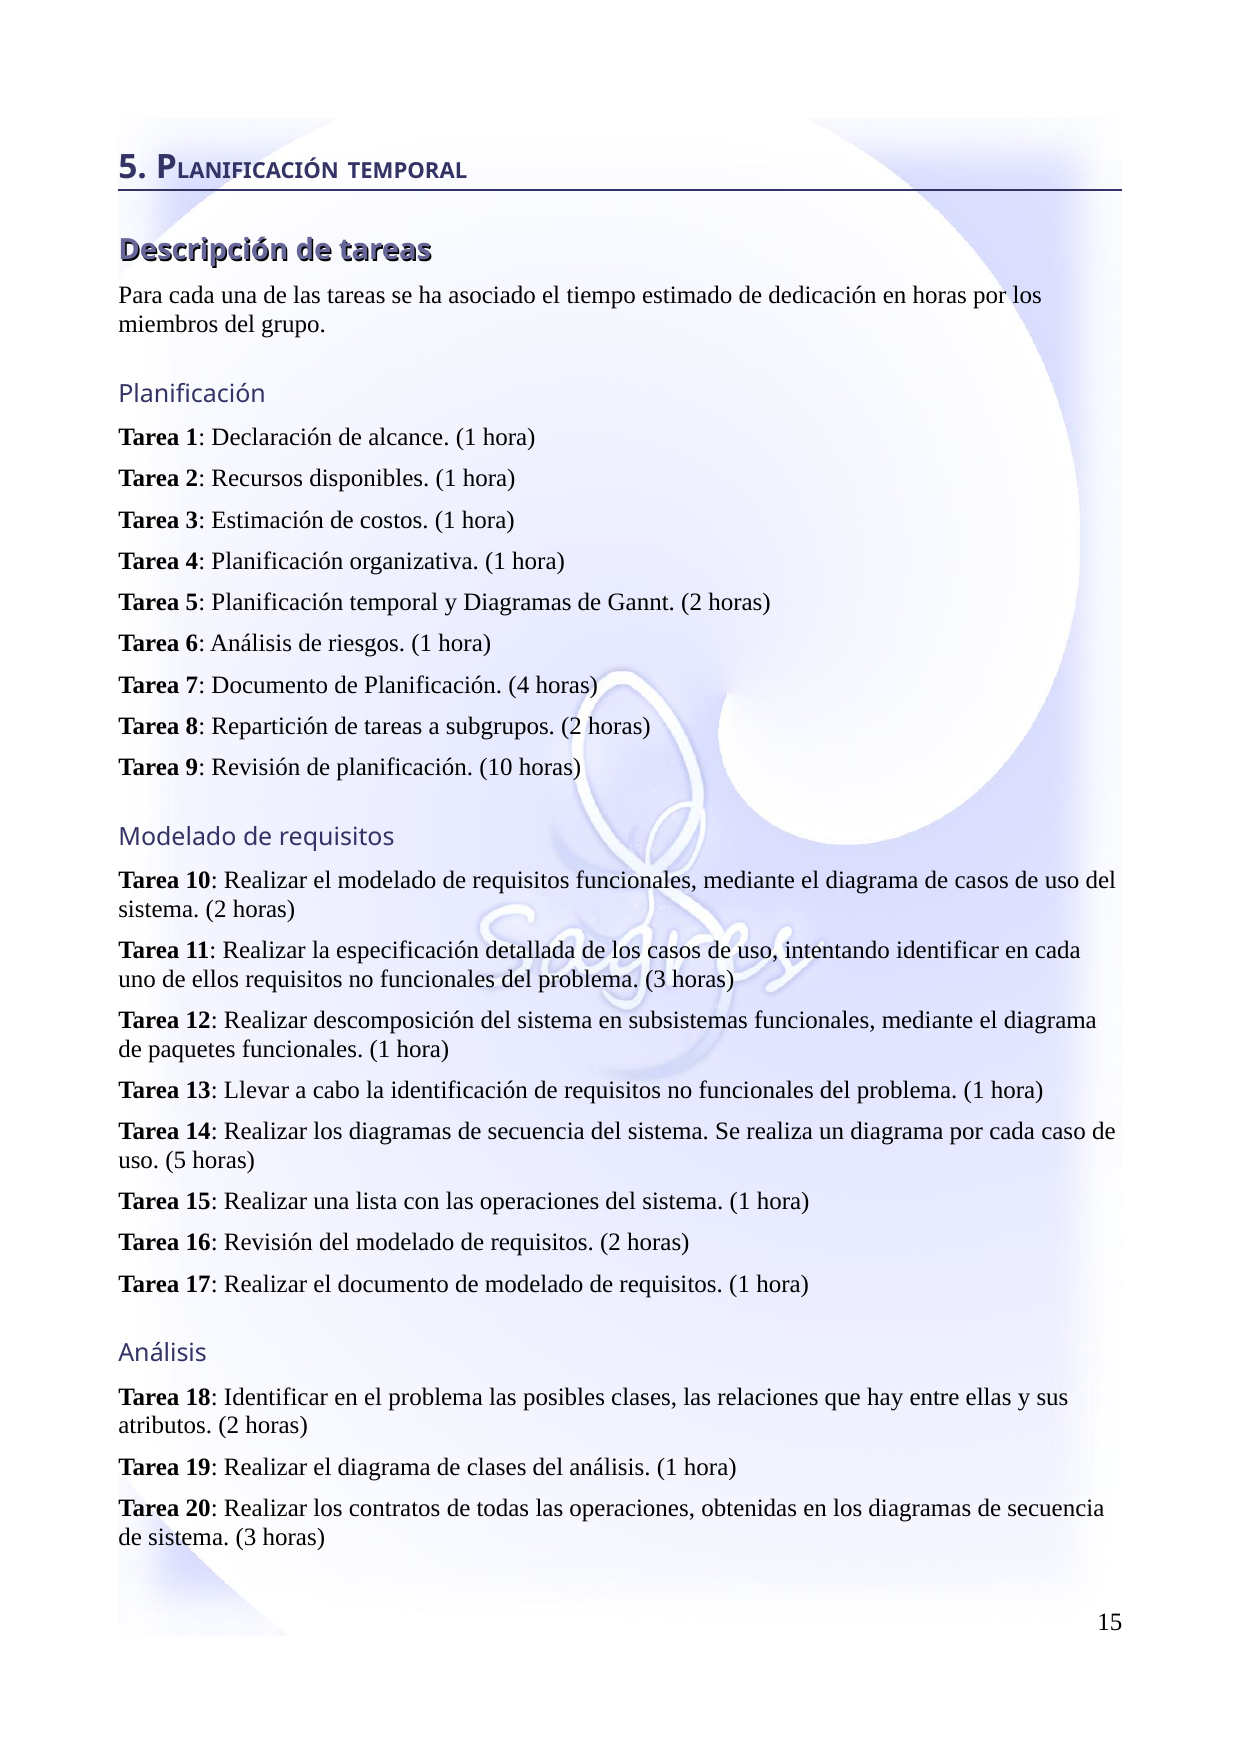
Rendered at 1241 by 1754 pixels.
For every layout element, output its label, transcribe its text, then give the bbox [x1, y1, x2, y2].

text Tarea 12: Realizar descomposición del sistema en subsistemas funcionales, mediante el diagrama de paquetes funcionales. (1 hora) [118, 1005, 1122, 1062]
text Tarea 11: Realizar la especificación detallada de los casos de uso, intentando identificar en cada uno de ellos requisitos no funcionales del problema. (3 horas) [118, 935, 1122, 992]
text Tarea 20: Realizar los contratos de todas las operaciones, obtenidas en los diagramas de secuencia de sistema. (3 horas) [118, 1493, 1122, 1550]
picture [118, 1439, 1122, 1452]
text Tarea 9: Revisión de planificación. (10 horas) [118, 752, 1122, 781]
picture [118, 1550, 1122, 1636]
text Tarea 8: Repartición de tareas a subgrupos. (2 horas) [118, 711, 1122, 740]
text Tarea 10: Realizar el modelado de requisitos funcionales, mediante el diagrama de casos de uso del sistema. (2 horas) [118, 865, 1122, 922]
subtitle Planificación [118, 376, 1122, 410]
picture [118, 492, 1122, 505]
picture [118, 1480, 1122, 1493]
picture [118, 575, 1122, 587]
text Tarea 15: Realizar una lista con las operaciones del sistema. (1 hora) [118, 1186, 1122, 1215]
text Tarea 4: Planificación organizativa. (1 hora) [118, 546, 1122, 575]
subtitle 5. Planificación temporal [118, 143, 1122, 189]
picture [118, 533, 1122, 546]
picture [118, 338, 1122, 376]
picture [118, 740, 1122, 752]
picture [118, 781, 1122, 818]
text Tarea 2: Recursos disponibles. (1 hora) [118, 463, 1122, 492]
subtitle Descripción de tareas [118, 228, 1122, 268]
picture [118, 1104, 1122, 1116]
picture [118, 1256, 1122, 1269]
picture [118, 191, 1122, 228]
picture [118, 451, 1122, 463]
text Tarea 5: Planificación temporal y Diagramas de Gannt. (2 horas) [118, 587, 1122, 616]
picture [118, 1369, 1122, 1382]
text Tarea 14: Realizar los diagramas de secuencia del sistema. Se realiza un diagrama por cada caso de uso. (5 horas) [118, 1116, 1122, 1174]
picture [118, 1174, 1122, 1186]
text Tarea 19: Realizar el diagrama de clases del análisis. (1 hora) [118, 1452, 1122, 1480]
picture [118, 1297, 1122, 1335]
picture [118, 698, 1122, 711]
picture [118, 657, 1122, 670]
picture [118, 410, 1122, 422]
picture [118, 1215, 1122, 1227]
picture [118, 852, 1122, 865]
subtitle Análisis [118, 1335, 1122, 1369]
text Tarea 13: Llevar a cabo la identificación de requisitos no funcionales del problema. (1 hora) [118, 1075, 1122, 1104]
text Tarea 3: Estimación de costos. (1 hora) [118, 505, 1122, 533]
text Tarea 17: Realizar el documento de modelado de requisitos. (1 hora) [118, 1269, 1122, 1297]
picture [118, 616, 1122, 628]
text Tarea 7: Documento de Planificación. (4 horas) [118, 670, 1122, 698]
picture [118, 268, 1122, 281]
picture [118, 992, 1122, 1005]
text Tarea 1: Declaración de alcance. (1 hora) [118, 422, 1122, 451]
text Tarea 18: Identificar en el problema las posibles clases, las relaciones que hay entre ellas y sus atributos. (2 horas) [118, 1382, 1122, 1439]
text Para cada una de las tareas se ha asociado el tiempo estimado de dedicación en horas por los miembros del grupo. [118, 281, 1122, 338]
picture [118, 1062, 1122, 1075]
text Tarea 6: Análisis de riesgos. (1 hora) [118, 628, 1122, 657]
picture [118, 118, 1122, 143]
picture [118, 922, 1122, 935]
text Tarea 16: Revisión del modelado de requisitos. (2 horas) [118, 1227, 1122, 1256]
subtitle Modelado de requisitos [118, 818, 1122, 852]
